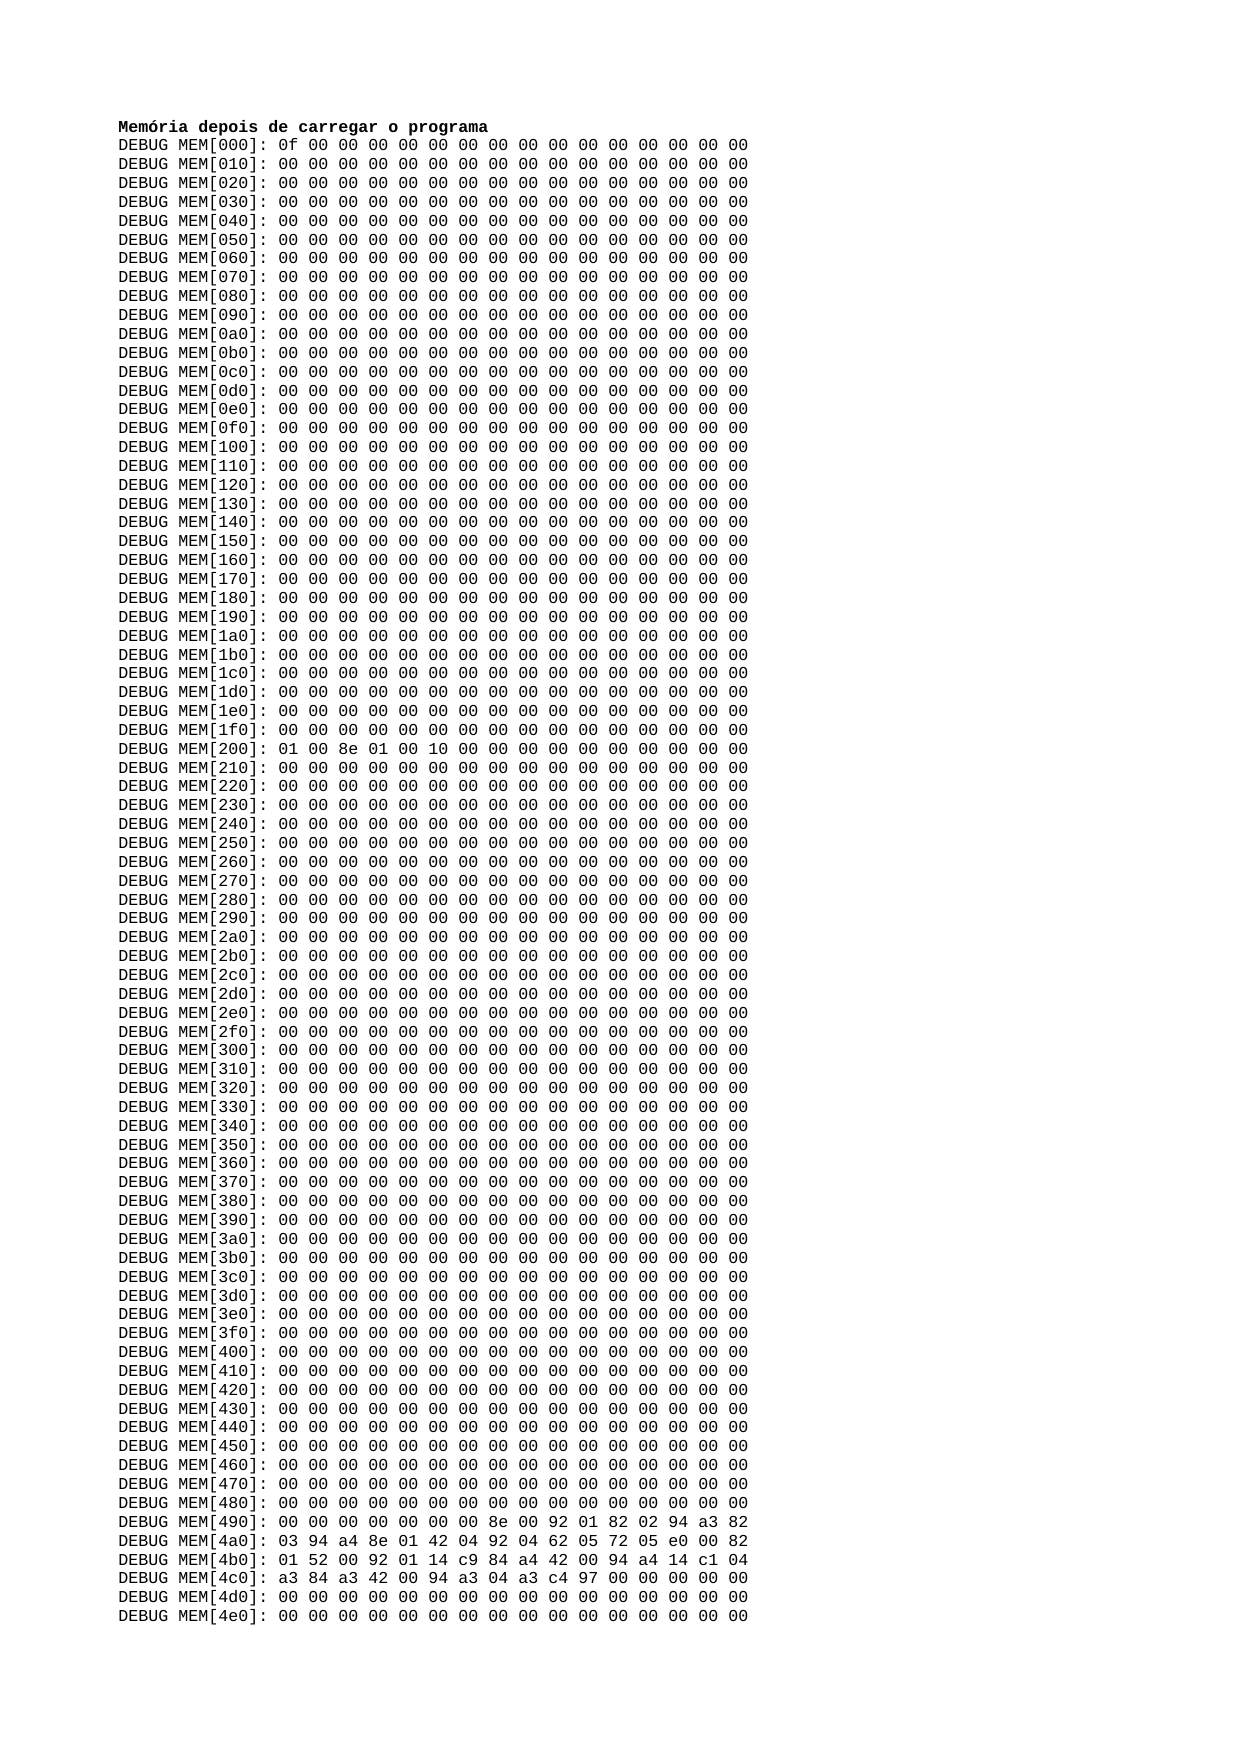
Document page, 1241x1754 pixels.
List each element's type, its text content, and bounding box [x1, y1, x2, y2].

text DEBUG MEM[170]: 00 00 00 00 00 00 00 00 00 00 00 00 00 00 00 00 [118, 571, 1122, 589]
text DEBUG MEM[2c0]: 00 00 00 00 00 00 00 00 00 00 00 00 00 00 00 00 [118, 967, 1122, 985]
text DEBUG MEM[010]: 00 00 00 00 00 00 00 00 00 00 00 00 00 00 00 00 [118, 156, 1122, 175]
text DEBUG MEM[1b0]: 00 00 00 00 00 00 00 00 00 00 00 00 00 00 00 00 [118, 646, 1122, 665]
text DEBUG MEM[160]: 00 00 00 00 00 00 00 00 00 00 00 00 00 00 00 00 [118, 552, 1122, 571]
text DEBUG MEM[330]: 00 00 00 00 00 00 00 00 00 00 00 00 00 00 00 00 [118, 1098, 1122, 1117]
text DEBUG MEM[430]: 00 00 00 00 00 00 00 00 00 00 00 00 00 00 00 00 [118, 1400, 1122, 1419]
text DEBUG MEM[0b0]: 00 00 00 00 00 00 00 00 00 00 00 00 00 00 00 00 [118, 344, 1122, 363]
text DEBUG MEM[370]: 00 00 00 00 00 00 00 00 00 00 00 00 00 00 00 00 [118, 1174, 1122, 1193]
text DEBUG MEM[110]: 00 00 00 00 00 00 00 00 00 00 00 00 00 00 00 00 [118, 457, 1122, 476]
text DEBUG MEM[2e0]: 00 00 00 00 00 00 00 00 00 00 00 00 00 00 00 00 [118, 1004, 1122, 1023]
text DEBUG MEM[380]: 00 00 00 00 00 00 00 00 00 00 00 00 00 00 00 00 [118, 1193, 1122, 1212]
text DEBUG MEM[120]: 00 00 00 00 00 00 00 00 00 00 00 00 00 00 00 00 [118, 476, 1122, 495]
text DEBUG MEM[360]: 00 00 00 00 00 00 00 00 00 00 00 00 00 00 00 00 [118, 1155, 1122, 1174]
text DEBUG MEM[3b0]: 00 00 00 00 00 00 00 00 00 00 00 00 00 00 00 00 [118, 1249, 1122, 1268]
text DEBUG MEM[4c0]: a3 84 a3 42 00 94 a3 04 a3 c4 97 00 00 00 00 00 [118, 1570, 1122, 1589]
text DEBUG MEM[130]: 00 00 00 00 00 00 00 00 00 00 00 00 00 00 00 00 [118, 495, 1122, 514]
text DEBUG MEM[0e0]: 00 00 00 00 00 00 00 00 00 00 00 00 00 00 00 00 [118, 401, 1122, 420]
text DEBUG MEM[290]: 00 00 00 00 00 00 00 00 00 00 00 00 00 00 00 00 [118, 910, 1122, 929]
text DEBUG MEM[2d0]: 00 00 00 00 00 00 00 00 00 00 00 00 00 00 00 00 [118, 985, 1122, 1004]
text DEBUG MEM[350]: 00 00 00 00 00 00 00 00 00 00 00 00 00 00 00 00 [118, 1136, 1122, 1155]
text DEBUG MEM[200]: 01 00 8e 01 00 10 00 00 00 00 00 00 00 00 00 00 [118, 740, 1122, 759]
text DEBUG MEM[040]: 00 00 00 00 00 00 00 00 00 00 00 00 00 00 00 00 [118, 212, 1122, 231]
text DEBUG MEM[2a0]: 00 00 00 00 00 00 00 00 00 00 00 00 00 00 00 00 [118, 929, 1122, 948]
text DEBUG MEM[030]: 00 00 00 00 00 00 00 00 00 00 00 00 00 00 00 00 [118, 193, 1122, 212]
text DEBUG MEM[4e0]: 00 00 00 00 00 00 00 00 00 00 00 00 00 00 00 00 [118, 1608, 1122, 1626]
text DEBUG MEM[410]: 00 00 00 00 00 00 00 00 00 00 00 00 00 00 00 00 [118, 1362, 1122, 1381]
text DEBUG MEM[220]: 00 00 00 00 00 00 00 00 00 00 00 00 00 00 00 00 [118, 778, 1122, 797]
text DEBUG MEM[490]: 00 00 00 00 00 00 00 8e 00 92 01 82 02 94 a3 82 [118, 1513, 1122, 1532]
text DEBUG MEM[080]: 00 00 00 00 00 00 00 00 00 00 00 00 00 00 00 00 [118, 288, 1122, 307]
text DEBUG MEM[4a0]: 03 94 a4 8e 01 42 04 92 04 62 05 72 05 e0 00 82 [118, 1532, 1122, 1551]
text DEBUG MEM[210]: 00 00 00 00 00 00 00 00 00 00 00 00 00 00 00 00 [118, 759, 1122, 778]
text DEBUG MEM[0f0]: 00 00 00 00 00 00 00 00 00 00 00 00 00 00 00 00 [118, 420, 1122, 439]
text DEBUG MEM[3f0]: 00 00 00 00 00 00 00 00 00 00 00 00 00 00 00 00 [118, 1325, 1122, 1344]
text DEBUG MEM[310]: 00 00 00 00 00 00 00 00 00 00 00 00 00 00 00 00 [118, 1061, 1122, 1080]
text DEBUG MEM[320]: 00 00 00 00 00 00 00 00 00 00 00 00 00 00 00 00 [118, 1080, 1122, 1098]
text DEBUG MEM[470]: 00 00 00 00 00 00 00 00 00 00 00 00 00 00 00 00 [118, 1476, 1122, 1494]
text DEBUG MEM[3c0]: 00 00 00 00 00 00 00 00 00 00 00 00 00 00 00 00 [118, 1268, 1122, 1287]
text DEBUG MEM[0d0]: 00 00 00 00 00 00 00 00 00 00 00 00 00 00 00 00 [118, 382, 1122, 401]
text DEBUG MEM[2f0]: 00 00 00 00 00 00 00 00 00 00 00 00 00 00 00 00 [118, 1023, 1122, 1042]
text DEBUG MEM[400]: 00 00 00 00 00 00 00 00 00 00 00 00 00 00 00 00 [118, 1344, 1122, 1362]
text DEBUG MEM[0c0]: 00 00 00 00 00 00 00 00 00 00 00 00 00 00 00 00 [118, 363, 1122, 382]
text DEBUG MEM[3a0]: 00 00 00 00 00 00 00 00 00 00 00 00 00 00 00 00 [118, 1231, 1122, 1249]
text DEBUG MEM[090]: 00 00 00 00 00 00 00 00 00 00 00 00 00 00 00 00 [118, 307, 1122, 326]
text DEBUG MEM[1f0]: 00 00 00 00 00 00 00 00 00 00 00 00 00 00 00 00 [118, 721, 1122, 740]
text DEBUG MEM[4b0]: 01 52 00 92 01 14 c9 84 a4 42 00 94 a4 14 c1 04 [118, 1551, 1122, 1570]
text DEBUG MEM[3d0]: 00 00 00 00 00 00 00 00 00 00 00 00 00 00 00 00 [118, 1287, 1122, 1306]
text DEBUG MEM[3e0]: 00 00 00 00 00 00 00 00 00 00 00 00 00 00 00 00 [118, 1306, 1122, 1325]
text DEBUG MEM[450]: 00 00 00 00 00 00 00 00 00 00 00 00 00 00 00 00 [118, 1438, 1122, 1457]
text DEBUG MEM[230]: 00 00 00 00 00 00 00 00 00 00 00 00 00 00 00 00 [118, 797, 1122, 816]
text DEBUG MEM[1a0]: 00 00 00 00 00 00 00 00 00 00 00 00 00 00 00 00 [118, 627, 1122, 646]
text DEBUG MEM[000]: 0f 00 00 00 00 00 00 00 00 00 00 00 00 00 00 00 [118, 137, 1122, 156]
text DEBUG MEM[4d0]: 00 00 00 00 00 00 00 00 00 00 00 00 00 00 00 00 [118, 1589, 1122, 1608]
text DEBUG MEM[1c0]: 00 00 00 00 00 00 00 00 00 00 00 00 00 00 00 00 [118, 665, 1122, 684]
text DEBUG MEM[250]: 00 00 00 00 00 00 00 00 00 00 00 00 00 00 00 00 [118, 834, 1122, 853]
text DEBUG MEM[180]: 00 00 00 00 00 00 00 00 00 00 00 00 00 00 00 00 [118, 589, 1122, 608]
text DEBUG MEM[050]: 00 00 00 00 00 00 00 00 00 00 00 00 00 00 00 00 [118, 231, 1122, 250]
text DEBUG MEM[260]: 00 00 00 00 00 00 00 00 00 00 00 00 00 00 00 00 [118, 853, 1122, 872]
text DEBUG MEM[390]: 00 00 00 00 00 00 00 00 00 00 00 00 00 00 00 00 [118, 1212, 1122, 1231]
text DEBUG MEM[060]: 00 00 00 00 00 00 00 00 00 00 00 00 00 00 00 00 [118, 250, 1122, 269]
text Memória depois de carregar o programa [118, 118, 1122, 137]
text DEBUG MEM[1e0]: 00 00 00 00 00 00 00 00 00 00 00 00 00 00 00 00 [118, 703, 1122, 721]
text DEBUG MEM[0a0]: 00 00 00 00 00 00 00 00 00 00 00 00 00 00 00 00 [118, 326, 1122, 344]
text DEBUG MEM[150]: 00 00 00 00 00 00 00 00 00 00 00 00 00 00 00 00 [118, 533, 1122, 552]
text DEBUG MEM[460]: 00 00 00 00 00 00 00 00 00 00 00 00 00 00 00 00 [118, 1457, 1122, 1476]
text DEBUG MEM[270]: 00 00 00 00 00 00 00 00 00 00 00 00 00 00 00 00 [118, 872, 1122, 891]
text DEBUG MEM[240]: 00 00 00 00 00 00 00 00 00 00 00 00 00 00 00 00 [118, 816, 1122, 834]
text DEBUG MEM[100]: 00 00 00 00 00 00 00 00 00 00 00 00 00 00 00 00 [118, 439, 1122, 457]
text DEBUG MEM[440]: 00 00 00 00 00 00 00 00 00 00 00 00 00 00 00 00 [118, 1419, 1122, 1438]
text DEBUG MEM[1d0]: 00 00 00 00 00 00 00 00 00 00 00 00 00 00 00 00 [118, 684, 1122, 703]
text DEBUG MEM[070]: 00 00 00 00 00 00 00 00 00 00 00 00 00 00 00 00 [118, 269, 1122, 288]
text DEBUG MEM[020]: 00 00 00 00 00 00 00 00 00 00 00 00 00 00 00 00 [118, 175, 1122, 193]
text DEBUG MEM[140]: 00 00 00 00 00 00 00 00 00 00 00 00 00 00 00 00 [118, 514, 1122, 533]
text DEBUG MEM[480]: 00 00 00 00 00 00 00 00 00 00 00 00 00 00 00 00 [118, 1494, 1122, 1513]
text DEBUG MEM[280]: 00 00 00 00 00 00 00 00 00 00 00 00 00 00 00 00 [118, 891, 1122, 910]
text DEBUG MEM[340]: 00 00 00 00 00 00 00 00 00 00 00 00 00 00 00 00 [118, 1117, 1122, 1136]
text DEBUG MEM[300]: 00 00 00 00 00 00 00 00 00 00 00 00 00 00 00 00 [118, 1042, 1122, 1061]
text DEBUG MEM[420]: 00 00 00 00 00 00 00 00 00 00 00 00 00 00 00 00 [118, 1381, 1122, 1400]
text DEBUG MEM[2b0]: 00 00 00 00 00 00 00 00 00 00 00 00 00 00 00 00 [118, 948, 1122, 967]
text DEBUG MEM[190]: 00 00 00 00 00 00 00 00 00 00 00 00 00 00 00 00 [118, 608, 1122, 627]
